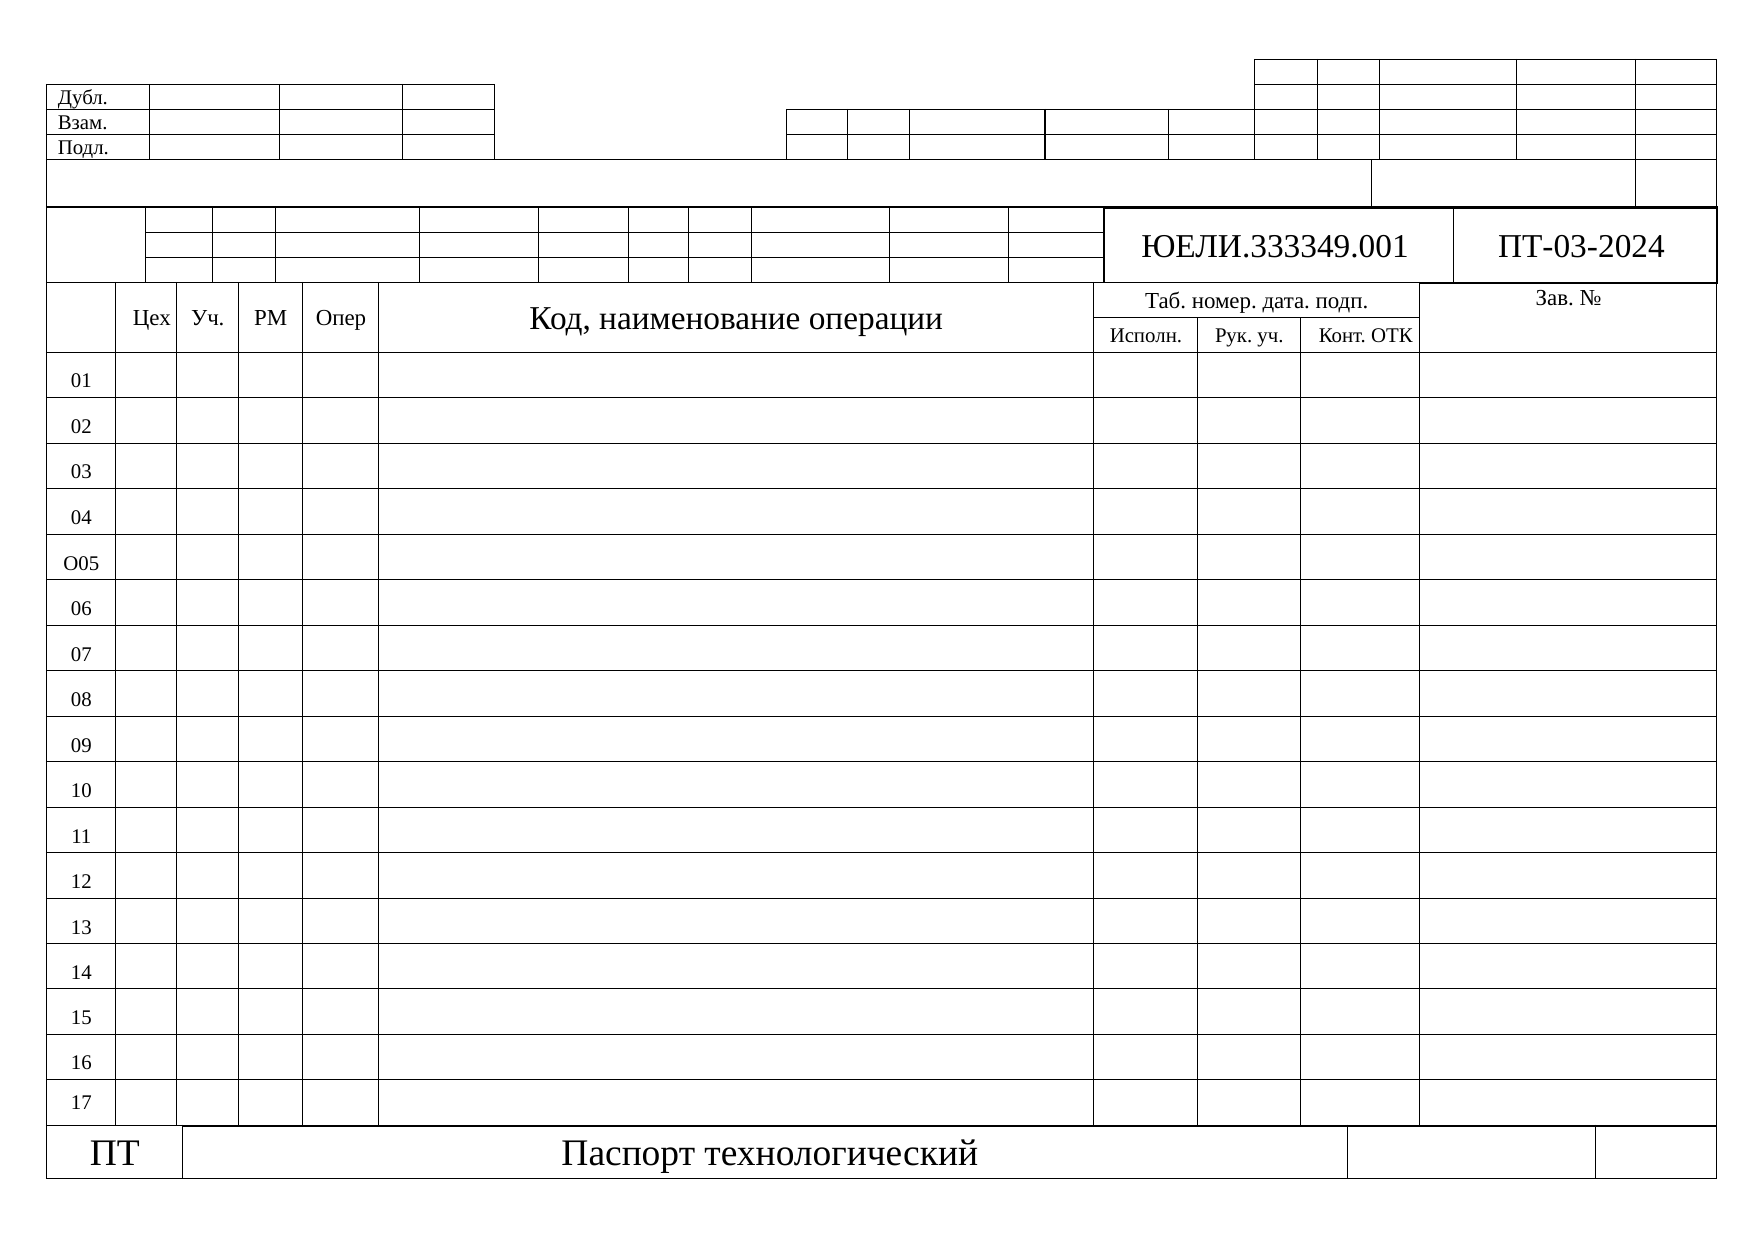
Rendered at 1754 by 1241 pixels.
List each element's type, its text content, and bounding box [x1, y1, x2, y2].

table_cell [1094, 535, 1197, 579]
table_cell Зав. № [1420, 284, 1716, 352]
table_cell [116, 853, 176, 898]
table_cell [1596, 1127, 1716, 1178]
table_cell [1046, 135, 1168, 159]
table_cell Таб. номер. дата. подп. [1094, 283, 1419, 317]
table_cell [890, 208, 1008, 232]
table_cell [1380, 85, 1516, 109]
table_cell [239, 489, 302, 534]
table_cell [116, 944, 176, 988]
table_cell [47, 160, 1371, 206]
table_cell [1198, 1035, 1300, 1079]
table_cell [213, 233, 275, 257]
table_cell [1636, 160, 1716, 206]
table_cell 10 [47, 762, 115, 807]
table_cell [116, 899, 176, 943]
table_cell [177, 762, 238, 807]
table_cell [379, 398, 1093, 443]
table_header [419, 59, 494, 84]
table_cell [1009, 208, 1103, 232]
table_header [403, 59, 419, 84]
table_cell [239, 853, 302, 898]
table_cell [1255, 85, 1317, 109]
table_cell [276, 258, 419, 282]
table_header [1517, 60, 1635, 84]
table_cell Дубл. [47, 85, 149, 109]
table_cell [303, 989, 378, 1033]
table_header [116, 59, 146, 84]
table_cell [1198, 989, 1300, 1033]
table_cell 12 [47, 853, 115, 898]
table_cell Цех [116, 283, 176, 352]
table_cell [1094, 808, 1197, 852]
table_cell [303, 1035, 378, 1079]
table_cell [1094, 353, 1197, 397]
table_cell [1318, 85, 1379, 109]
table_cell [379, 535, 1093, 579]
table_cell [689, 258, 751, 282]
table_cell [239, 671, 302, 716]
table_cell [239, 444, 302, 488]
table_cell [1094, 398, 1197, 443]
table_cell Уч. [177, 283, 238, 352]
table_cell [379, 944, 1093, 988]
table_cell [1372, 160, 1635, 206]
table_cell [1009, 233, 1103, 257]
table_cell Паспорт технологический [183, 1127, 1347, 1178]
table_cell [1420, 717, 1716, 761]
table_cell 14 [47, 944, 115, 988]
table_cell [910, 135, 1044, 159]
table_cell [1301, 398, 1419, 443]
table_cell [379, 626, 1093, 670]
table_cell [1301, 762, 1419, 807]
table_cell [116, 489, 176, 534]
table_cell [47, 208, 145, 282]
table_cell [1420, 1035, 1716, 1079]
table_cell [740, 84, 1254, 109]
table_cell [276, 233, 419, 257]
table_cell [303, 398, 378, 443]
table_cell [1517, 135, 1635, 159]
table_cell [116, 444, 176, 488]
table_cell [787, 110, 847, 134]
table_cell [177, 398, 238, 443]
table_header [46, 59, 116, 84]
table_header [1318, 60, 1379, 84]
table_cell [1169, 110, 1254, 134]
table_cell ПТ-03-2024 [1454, 209, 1716, 282]
table_cell [379, 1080, 1093, 1124]
table_cell [539, 208, 628, 232]
table_cell [116, 626, 176, 670]
table_cell [1198, 580, 1300, 625]
table_cell [379, 899, 1093, 943]
table_cell [239, 899, 302, 943]
table_cell [116, 808, 176, 852]
table_header [379, 59, 403, 84]
table_cell [379, 808, 1093, 852]
table_cell [116, 353, 176, 397]
table_cell [239, 398, 302, 443]
table_cell [116, 989, 176, 1033]
table_cell [239, 762, 302, 807]
table_cell [303, 671, 378, 716]
table_cell [379, 489, 1093, 534]
table_cell [177, 989, 238, 1033]
table_cell 13 [47, 899, 115, 943]
table_header [1636, 60, 1716, 84]
table_cell Опер [303, 283, 378, 352]
table_cell [1094, 717, 1197, 761]
table_cell [280, 110, 402, 134]
table_cell [752, 208, 889, 232]
table_cell 11 [47, 808, 115, 852]
table_cell [1255, 110, 1317, 134]
table_cell [1198, 899, 1300, 943]
table_header [1169, 59, 1198, 84]
table_cell [379, 989, 1093, 1033]
table_cell [303, 808, 378, 852]
table_cell [239, 717, 302, 761]
table_cell [150, 110, 279, 134]
table_cell [303, 944, 378, 988]
table_cell [629, 258, 688, 282]
table_cell О05 [47, 535, 115, 579]
table_cell [177, 353, 238, 397]
table_header [539, 59, 629, 84]
table_cell [1301, 808, 1419, 852]
table_cell [1301, 944, 1419, 988]
table_cell Взам. [47, 110, 149, 134]
table_cell [1094, 489, 1197, 534]
table_cell [239, 989, 302, 1033]
table_cell [1301, 444, 1419, 488]
table_cell 04 [47, 489, 115, 534]
table_cell [1318, 135, 1379, 159]
table_cell [379, 1035, 1093, 1079]
table_cell [539, 233, 628, 257]
table_cell [379, 580, 1093, 625]
table_cell [1301, 853, 1419, 898]
table_cell [177, 489, 238, 534]
table_cell [150, 85, 279, 109]
table_cell [1420, 398, 1716, 443]
table_cell [177, 808, 238, 852]
table_cell [239, 580, 302, 625]
table_cell [890, 233, 1008, 257]
table_cell [303, 717, 378, 761]
table_cell [177, 535, 238, 579]
table_cell [848, 110, 909, 134]
table_cell [239, 535, 302, 579]
table_cell [1198, 444, 1300, 488]
table_cell [1420, 989, 1716, 1033]
table_cell [177, 671, 238, 716]
table_cell [1301, 1080, 1419, 1124]
table_cell [379, 444, 1093, 488]
table_cell [1094, 671, 1197, 716]
table_cell [890, 258, 1008, 282]
table_cell 09 [47, 717, 115, 761]
table_cell [379, 671, 1093, 716]
table_cell ЮЕЛИ.333349.001 [1105, 209, 1453, 282]
table_cell [213, 258, 275, 282]
table_cell [1420, 353, 1716, 397]
table_cell [1636, 85, 1716, 109]
table_cell 03 [47, 444, 115, 488]
table_cell [1380, 135, 1516, 159]
table_cell [146, 208, 212, 232]
table_header [239, 59, 276, 84]
table_cell [1198, 853, 1300, 898]
table_cell [1420, 944, 1716, 988]
table_cell [1636, 110, 1716, 134]
table_header [629, 59, 689, 84]
table_header [1198, 59, 1254, 84]
table_cell [177, 1035, 238, 1079]
table_cell [276, 208, 419, 232]
table_cell [1198, 626, 1300, 670]
table_cell [379, 717, 1093, 761]
table_header [910, 59, 1009, 84]
table_cell [379, 353, 1093, 397]
table_cell [239, 1035, 302, 1079]
table_cell [1094, 626, 1197, 670]
table_cell [403, 135, 494, 159]
table_cell [420, 208, 538, 232]
table_cell [1301, 535, 1419, 579]
table_cell [303, 853, 378, 898]
table_cell [1094, 944, 1197, 988]
table_cell [280, 85, 402, 109]
table_cell [1094, 989, 1197, 1033]
table_cell [116, 671, 176, 716]
table_cell [177, 853, 238, 898]
table_cell [1301, 671, 1419, 716]
table_cell [379, 853, 1093, 898]
table_cell [303, 580, 378, 625]
table_cell [1198, 489, 1300, 534]
table_cell [495, 134, 786, 159]
table_cell [303, 353, 378, 397]
table_cell [1420, 853, 1716, 898]
table_cell [1420, 535, 1716, 579]
table_header [848, 59, 889, 84]
table_cell [239, 626, 302, 670]
table_cell [1198, 944, 1300, 988]
table_header [303, 59, 379, 84]
table_cell Конт. ОТК [1301, 318, 1419, 352]
table_cell [1094, 1080, 1197, 1124]
table_cell [1420, 1080, 1716, 1124]
table_header [1255, 60, 1317, 84]
table_cell [1420, 899, 1716, 943]
table_cell [1420, 626, 1716, 670]
table_cell [303, 1080, 378, 1124]
table_cell [1198, 717, 1300, 761]
table_cell [752, 258, 889, 282]
table_cell [150, 135, 279, 159]
table_cell [1255, 135, 1317, 159]
table_header [213, 59, 238, 84]
table_cell [213, 208, 275, 232]
table_cell [1420, 489, 1716, 534]
table_cell [177, 444, 238, 488]
table_header [183, 59, 213, 84]
table_cell [1094, 853, 1197, 898]
table_cell [420, 233, 538, 257]
table_header [1094, 59, 1104, 84]
table_cell [280, 135, 402, 159]
table_cell [1636, 135, 1716, 159]
table_header [740, 59, 752, 84]
table_cell [1094, 580, 1197, 625]
table_cell [1318, 110, 1379, 134]
table_cell [1046, 110, 1168, 134]
table_cell [239, 808, 302, 852]
table_cell [1301, 899, 1419, 943]
table_cell [1301, 717, 1419, 761]
table_cell [177, 717, 238, 761]
table_cell Рук. уч. [1198, 318, 1300, 352]
table_header [280, 59, 302, 84]
table_cell [1348, 1127, 1595, 1178]
table_cell ПТ [47, 1126, 182, 1178]
table_cell [177, 899, 238, 943]
table_cell [177, 944, 238, 988]
table_header [146, 59, 150, 84]
table_cell [1094, 444, 1197, 488]
table_cell [116, 535, 176, 579]
table_cell 08 [47, 671, 115, 716]
table_cell 15 [47, 989, 115, 1033]
table_cell [239, 944, 302, 988]
table_cell [1517, 85, 1635, 109]
table_cell [1301, 1035, 1419, 1079]
table_cell [420, 258, 538, 282]
table_cell [1094, 762, 1197, 807]
table_cell 17 [47, 1080, 115, 1124]
table_header [787, 59, 848, 84]
table_cell [1420, 444, 1716, 488]
table_cell [47, 283, 115, 352]
table_cell [303, 444, 378, 488]
table_header [1009, 59, 1045, 84]
table_cell [1198, 535, 1300, 579]
table_cell [1301, 580, 1419, 625]
table_cell [629, 208, 688, 232]
table_cell [689, 233, 751, 257]
table_cell [1009, 258, 1103, 282]
table_header [889, 59, 910, 84]
table_header [495, 59, 539, 84]
table_header [1380, 60, 1516, 84]
table_cell [303, 899, 378, 943]
table_cell [848, 135, 909, 159]
table_cell [1198, 808, 1300, 852]
table_cell [303, 626, 378, 670]
table_header [1104, 59, 1169, 84]
table_cell [177, 626, 238, 670]
table_header [150, 59, 177, 84]
table_cell [1420, 762, 1716, 807]
table_cell [1301, 489, 1419, 534]
table_cell [1420, 671, 1716, 716]
table_cell [239, 1080, 302, 1124]
table_cell 07 [47, 626, 115, 670]
table_cell [1094, 899, 1197, 943]
table_cell [495, 109, 786, 134]
table_cell Исполн. [1094, 318, 1197, 352]
table_cell [239, 353, 302, 397]
table_cell 16 [47, 1035, 115, 1079]
table_cell [116, 1080, 176, 1124]
table_cell [379, 762, 1093, 807]
table_cell [539, 258, 628, 282]
table_cell 01 [47, 353, 115, 397]
table_cell [146, 233, 212, 257]
table_cell [303, 489, 378, 534]
table_cell [1198, 1080, 1300, 1124]
table_cell [1420, 580, 1716, 625]
table_cell [1169, 135, 1254, 159]
table_cell [146, 258, 212, 282]
table_cell [910, 110, 1044, 134]
table_header [752, 59, 787, 84]
table_cell [1094, 1035, 1197, 1079]
table_cell [116, 398, 176, 443]
table_cell [1420, 808, 1716, 852]
table_cell [403, 110, 494, 134]
table_cell Подл. [47, 135, 149, 159]
table_cell [1301, 989, 1419, 1033]
table_cell [177, 1080, 238, 1124]
table_cell [752, 233, 889, 257]
table_cell [1198, 398, 1300, 443]
table_cell [177, 580, 238, 625]
table_cell [689, 208, 751, 232]
table_header [177, 59, 183, 84]
table_cell РМ [239, 283, 302, 352]
table_cell [1517, 110, 1635, 134]
table_cell [787, 135, 847, 159]
table_cell [116, 762, 176, 807]
table_cell [303, 762, 378, 807]
table_header [689, 59, 740, 84]
table_cell [1198, 762, 1300, 807]
table_cell [1198, 353, 1300, 397]
table_cell [1301, 626, 1419, 670]
table_cell [403, 85, 494, 109]
table_cell [495, 84, 740, 109]
table_cell 02 [47, 398, 115, 443]
table_header [1045, 59, 1093, 84]
table_cell [1380, 110, 1516, 134]
table_cell [116, 1035, 176, 1079]
table_cell [629, 233, 688, 257]
table_cell [116, 580, 176, 625]
table_header [276, 59, 280, 84]
table_cell [303, 535, 378, 579]
table_cell [1301, 353, 1419, 397]
table_cell [116, 717, 176, 761]
table_cell 06 [47, 580, 115, 625]
table_cell Код, наименование операции [379, 283, 1093, 352]
table_cell [1198, 671, 1300, 716]
